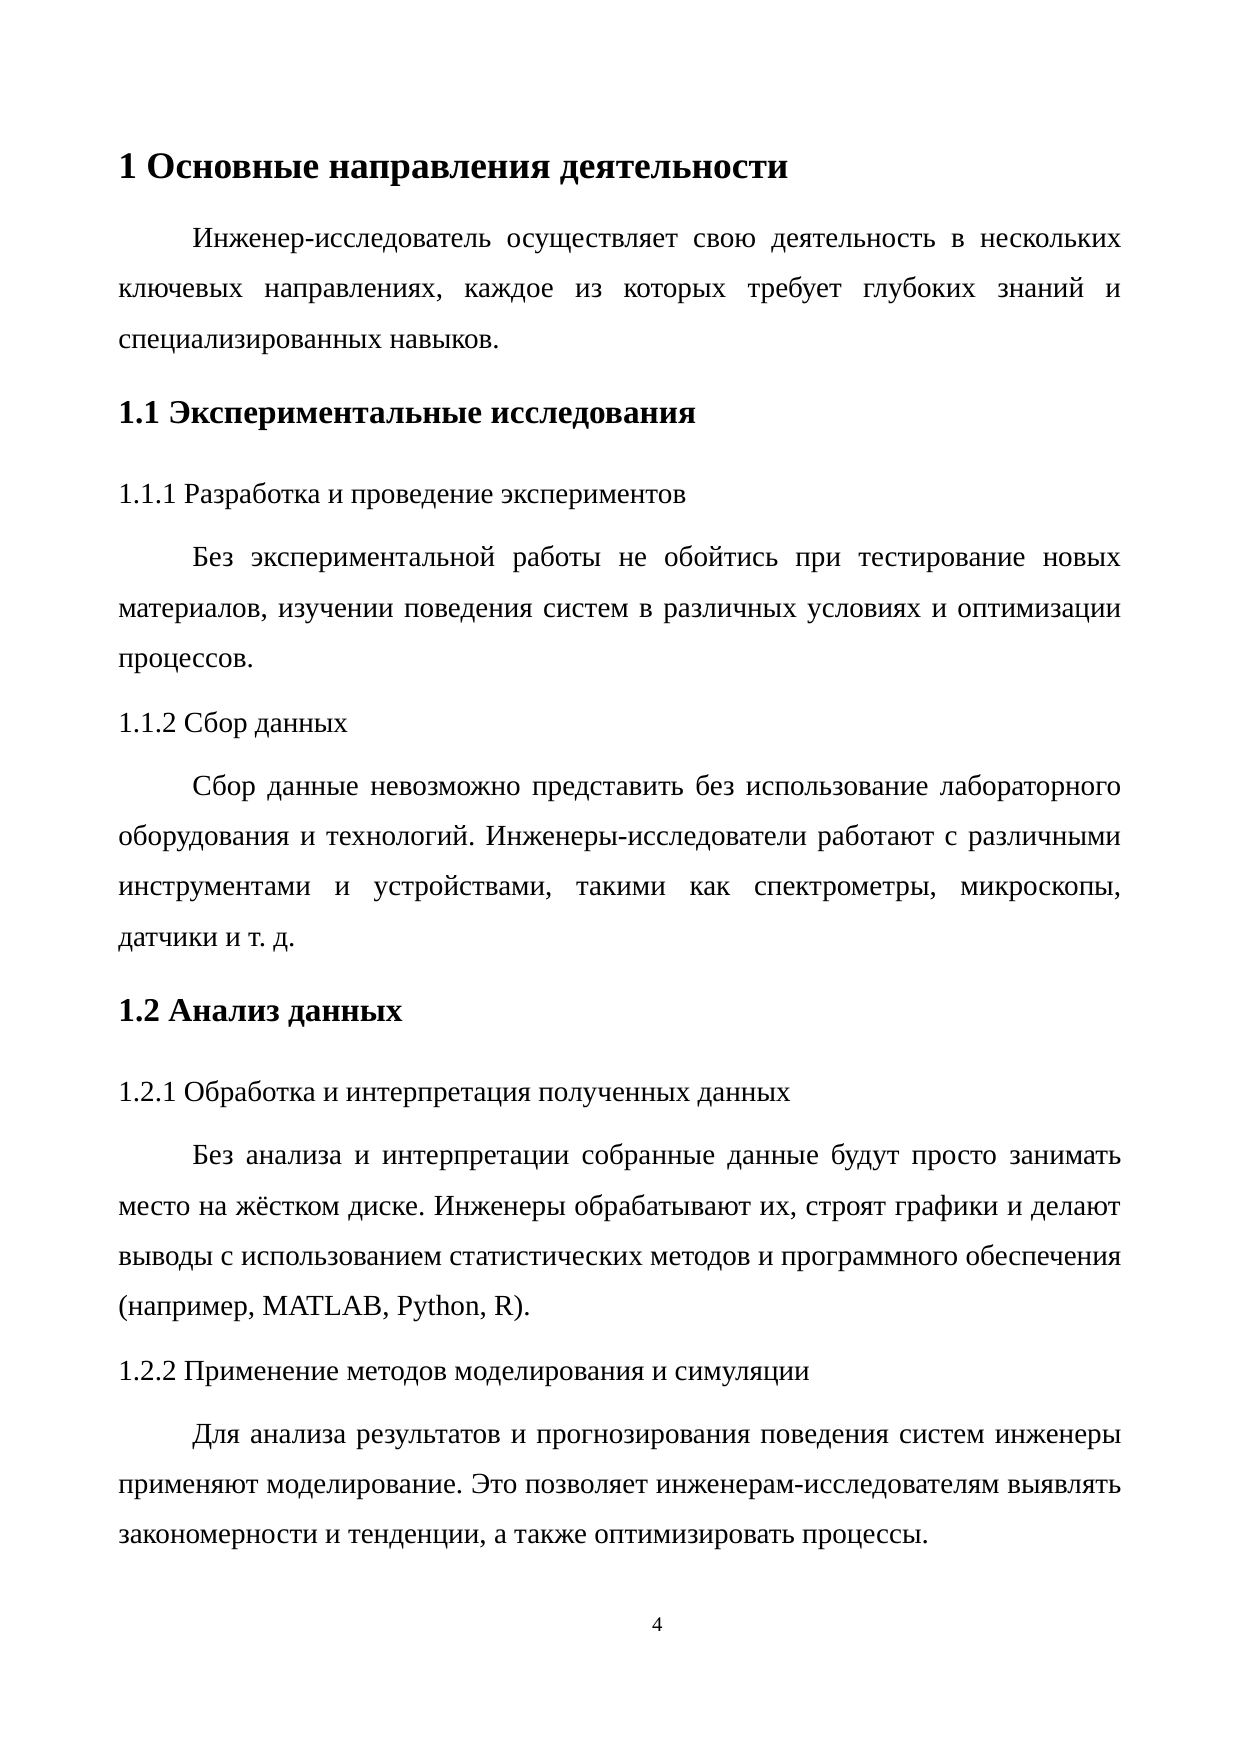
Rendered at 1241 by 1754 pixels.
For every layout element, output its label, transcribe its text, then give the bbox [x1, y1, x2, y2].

subtitle Анализ данных [118, 990, 1122, 1028]
subtitle Обработка и интерпретация полученных данных [118, 1074, 1122, 1108]
text Сбор данные невозможно представить без использование лабораторного оборудования и технологий. Инженеры-исследователи работают с различными инструментами и устройствами, такими как спектрометры, микроскопы, датчики и т. д. [118, 768, 1122, 952]
text Инженер-исследователь осуществляет свою деятельность в нескольких ключевых направлениях, каждое из которых требует глубоких знаний и специализированных навыков. [118, 220, 1122, 354]
subtitle Сбор данных [118, 705, 1122, 738]
text Без анализа и интерпретации собранные данные будут просто занимать место на жёстком диске. Инженеры обрабатывают их, строят графики и делают выводы с использованием статистических методов и программного обеспечения (например, MATLAB, Python, R). [118, 1137, 1122, 1322]
subtitle Разработка и проведение экспериментов [118, 477, 1122, 510]
subtitle Применение методов моделирования и симуляции [118, 1353, 1122, 1387]
text Без экспериментальной работы не обойтись при тестирование новых материалов, изучении поведения систем в различных условиях и оптимизации процессов. [118, 539, 1122, 674]
subtitle Экспериментальные исследования [118, 392, 1122, 430]
subtitle Основные направления деятельности [118, 143, 1122, 186]
text Для анализа результатов и прогнозирования поведения систем инженеры применяют моделирование. Это позволяет инженерам-исследователям выявлять закономерности и тенденции, а также оптимизировать процессы. [118, 1416, 1122, 1550]
